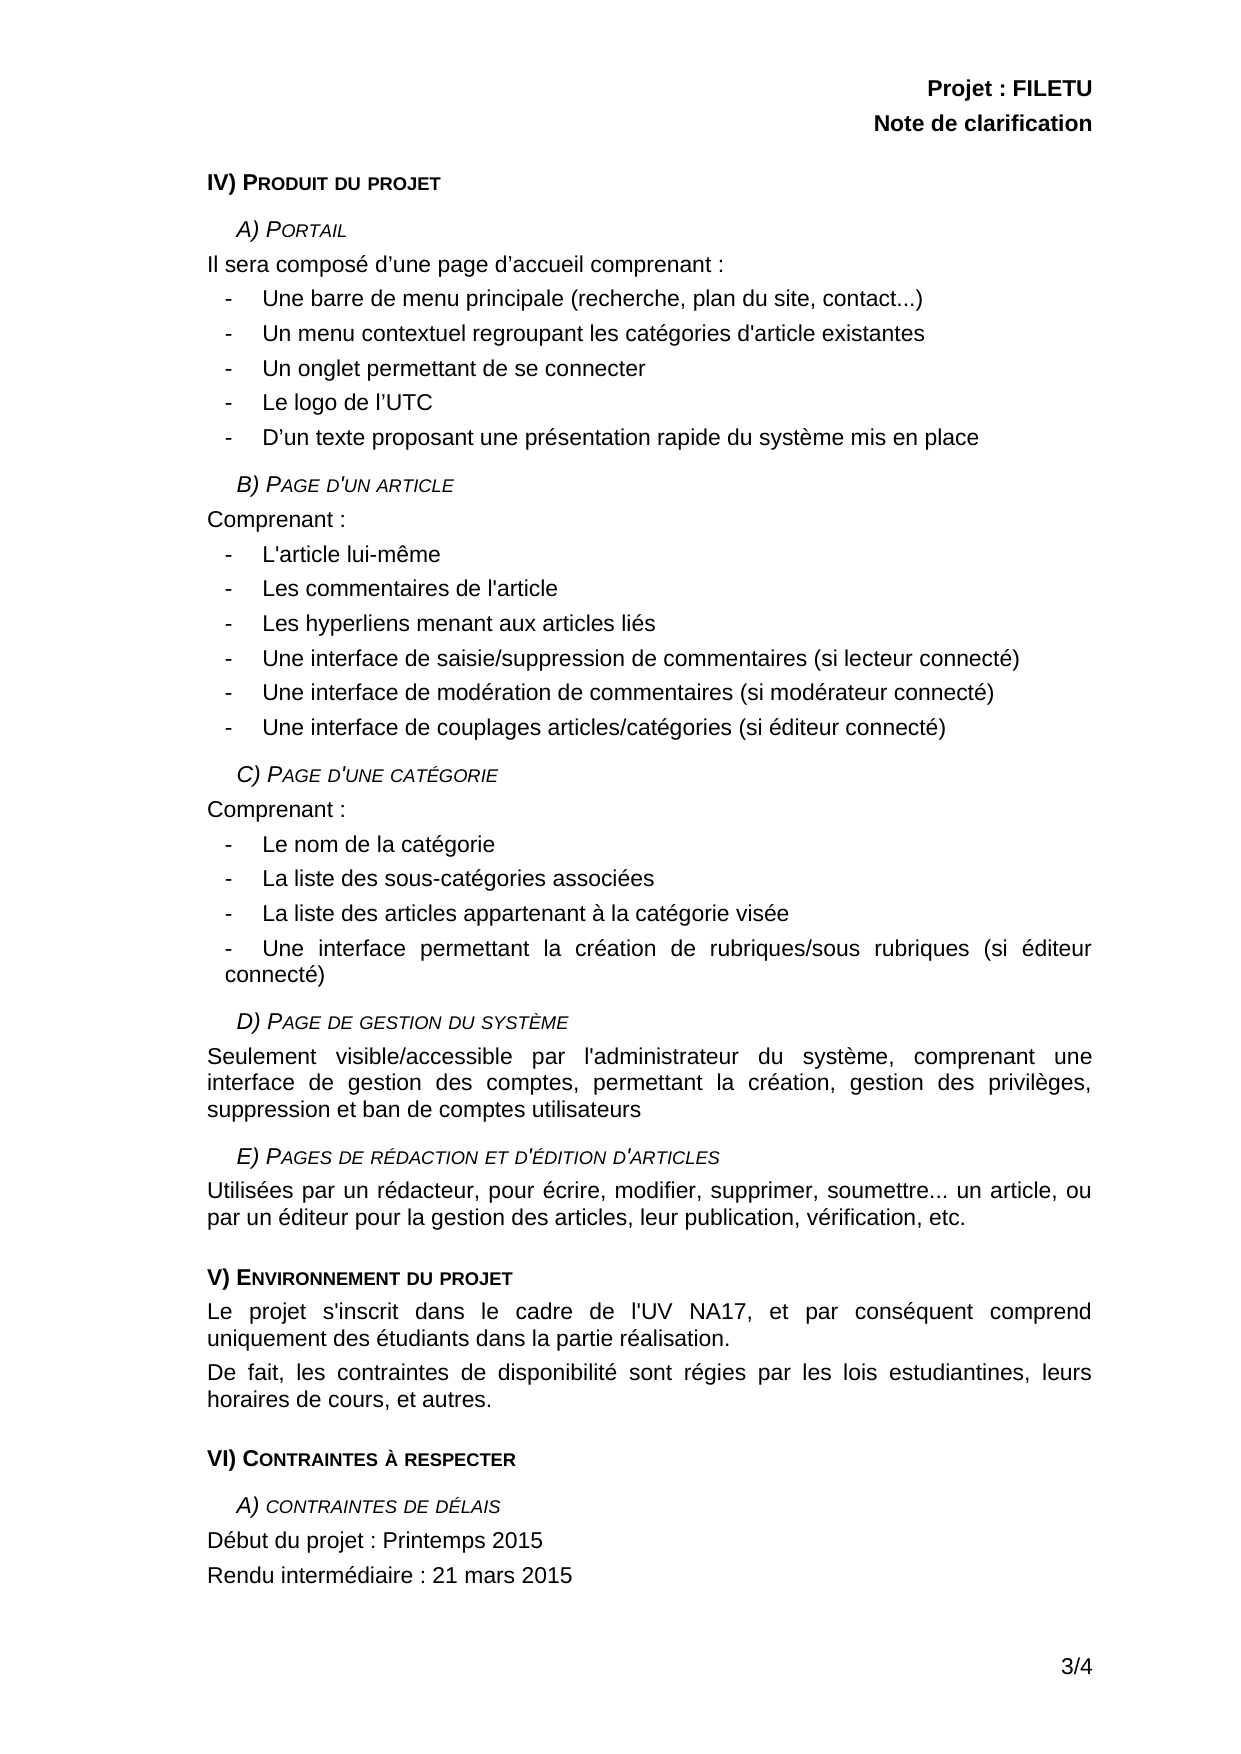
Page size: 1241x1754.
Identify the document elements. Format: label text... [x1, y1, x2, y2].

subtitle Produit du projet [207, 169, 1092, 195]
list La liste des articles appartenant à la catégorie visée [224, 900, 1092, 926]
text Utilisées par un rédacteur, pour écrire, modifier, supprimer, soumettre... un article, ou par un éditeur pour la gestion des articles, leur publication, vérification, etc. [207, 1177, 1092, 1230]
text Comprenant : [207, 506, 1092, 532]
subtitle Portail [236, 216, 1092, 242]
subtitle Contraintes à respecter [207, 1445, 1092, 1472]
list La liste des sous-catégories associées [224, 865, 1092, 892]
list Les hyperliens menant aux articles liés [224, 610, 1092, 636]
text Rendu intermédiaire : 21 mars 2015 [207, 1562, 1092, 1588]
list L'article lui-même [224, 541, 1092, 567]
list Une barre de menu principale (recherche, plan du site, contact...) [224, 285, 1092, 312]
text Comprenant : [207, 796, 1092, 822]
list Un menu contextuel regroupant les catégories d'article existantes [224, 320, 1092, 346]
subtitle Page de gestion du système [236, 1008, 1092, 1034]
list Les commentaires de l'article [224, 575, 1092, 602]
text Il sera composé d’une page d’accueil comprenant : [207, 251, 1092, 277]
subtitle Environnement du projet [207, 1263, 1092, 1290]
subtitle contraintes de délais [236, 1492, 1092, 1519]
text Début du projet : Printemps 2015 [207, 1527, 1092, 1553]
text De fait, les contraintes de disponibilité sont régies par les lois estudiantines, leurs horaires de cours, et autres. [207, 1359, 1092, 1412]
list Une interface de saisie/suppression de commentaires (si lecteur connecté) [224, 645, 1092, 671]
list Une interface permettant la création de rubriques/sous rubriques (si éditeur connecté) [224, 935, 1092, 987]
list Une interface de modération de commentaires (si modérateur connecté) [224, 679, 1092, 706]
text Seulement visible/accessible par l'administrateur du système, comprenant une interface de gestion des comptes, permettant la création, gestion des privilèges, suppression et ban de comptes utilisateurs [207, 1043, 1092, 1122]
list Le nom de la catégorie [224, 831, 1092, 857]
list Le logo de l’UTC [224, 389, 1092, 416]
list Une interface de couplages articles/catégories (si éditeur connecté) [224, 714, 1092, 740]
list D’un texte proposant une présentation rapide du système mis en place [224, 424, 1092, 450]
subtitle Page d'un article [236, 471, 1092, 498]
list Un onglet permettant de se connecter [224, 355, 1092, 381]
subtitle Pages de rédaction et d'édition d'articles [236, 1143, 1092, 1169]
subtitle Page d'une catégorie [236, 761, 1092, 788]
text Le projet s'inscrit dans le cadre de l'UV NA17, et par conséquent comprend uniquement des étudiants dans la partie réalisation. [207, 1298, 1092, 1351]
